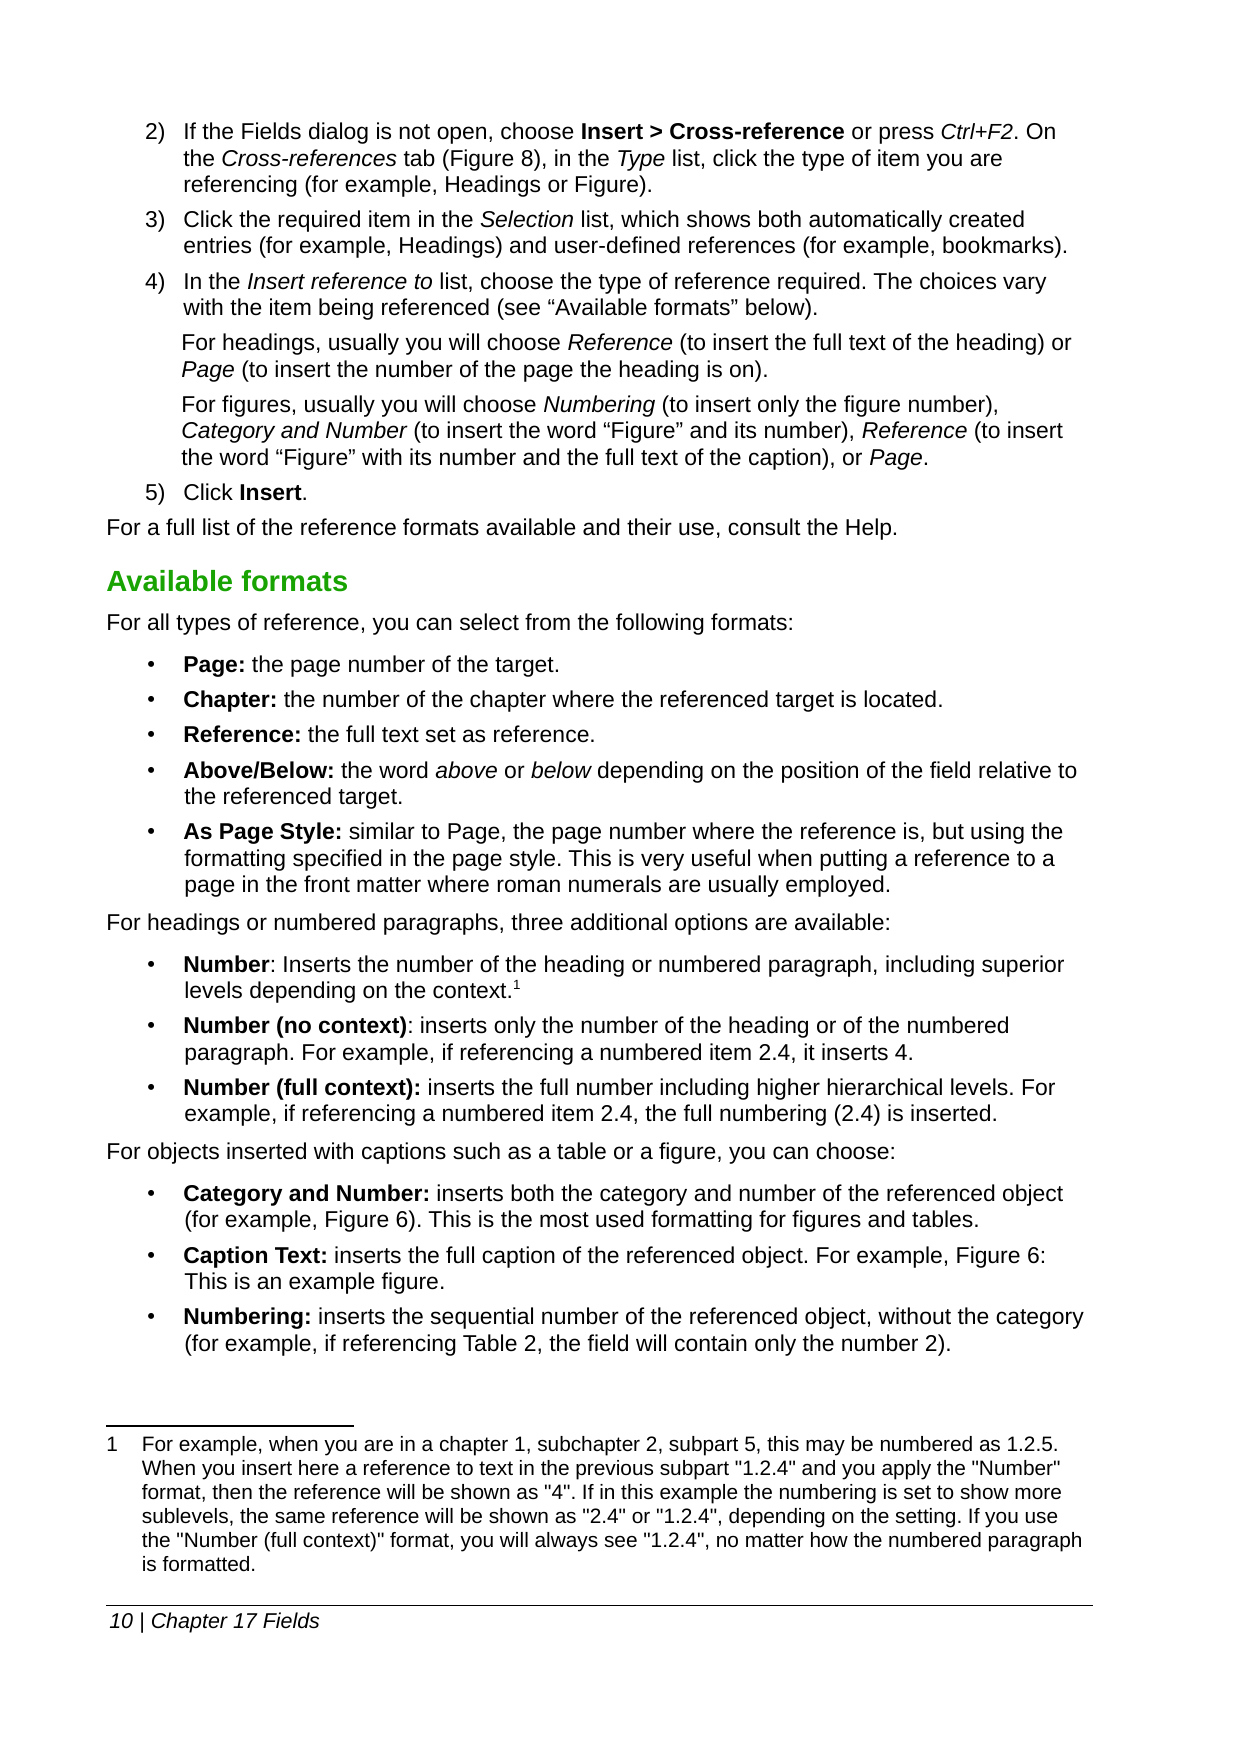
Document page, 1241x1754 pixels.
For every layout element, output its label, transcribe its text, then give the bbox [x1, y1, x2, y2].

list Numbering: inserts the sequential number of the referenced object, without the category (for example, if referencing Table 2, the field will contain only the number 2). [144, 1300, 1093, 1359]
list For example, when you are in a chapter 1, subchapter 2, subpart 5, this may be numbered as 1.2.5. When you insert here a reference to text in the previous subpart "1.2.4" and you apply the "Number" format, then the reference will be shown as "4". If in this example the numbering is set to show more sublevels, the same reference will be shown as "2.4" or "1.2.4", depending on the setting. If you use the "Number (full context)" format, you will always see "1.2.4", no matter how the numbered paragraph is formatted. [106, 1432, 1093, 1576]
list For objects inserted with captions such as a table or a figure, you can choose: [106, 1138, 1093, 1165]
list Number: Inserts the number of the heading or numbered paragraph, including superior levels depending on the context. [144, 948, 1093, 1003]
list As Page Style: similar to Page, the page number where the reference is, but using the formatting specified in the page style. This is very useful when putting a reference to a page in the front matter where roman numerals are usually employed. [144, 815, 1093, 900]
list In the Insert reference to list, choose the type of reference required. The choices vary with the item being referenced (see “Available formats” below). [165, 268, 1093, 320]
list If the Fields dialog is not open, choose Insert > Cross-reference or press Ctrl+F2. On the Cross-references tab (Figure 8), in the Type list, click the type of item you are referencing (for example, Headings or Figure). [165, 118, 1093, 197]
text For a full list of the reference formats available and their use, consult the Help. [106, 514, 1093, 540]
list Reference: the full text set as reference. [144, 718, 1093, 748]
list For all types of reference, you can select from the following formats: [106, 609, 1093, 636]
list Number (full context): inserts the full number including higher hierarchical levels. For example, if referencing a numbered item 2.4, the full numbering (2.4) is inserted. [144, 1071, 1093, 1129]
list For figures, usually you will choose Numbering (to insert only the figure number), Category and Number (to insert the word “Figure” and its number), Reference (to insert the word “Figure” with its number and the full text of the caption), or Page. [148, 391, 1093, 470]
list Number (no context): inserts only the number of the heading or of the numbered paragraph. For example, if referencing a numbered item 2.4, it inserts 4. [144, 1009, 1093, 1065]
list Category and Number: inserts both the category and number of the referenced object (for example, Figure 6). This is the most used formatting for figures and tables. [144, 1177, 1093, 1233]
list For headings, usually you will choose Reference (to insert the full text of the heading) or Page (to insert the number of the page the heading is on). [148, 329, 1093, 382]
list Click Insert. [165, 479, 1093, 505]
list For headings or numbered paragraphs, three additional options are available: [106, 909, 1093, 935]
list Above/Below: the word above or below depending on the position of the field relative to the referenced target. [144, 754, 1093, 809]
list Chapter: the number of the chapter where the referenced target is located. [144, 683, 1093, 712]
list Caption Text: inserts the full caption of the referenced object. For example, Figure 6: This is an example figure. [144, 1239, 1093, 1294]
list Page: the page number of the target. [144, 648, 1093, 677]
list Click the required item in the Selection list, which shows both automatically created entries (for example, Headings) and user-defined references (for example, bookmarks). [165, 206, 1093, 259]
subtitle Available formats [106, 564, 1093, 597]
